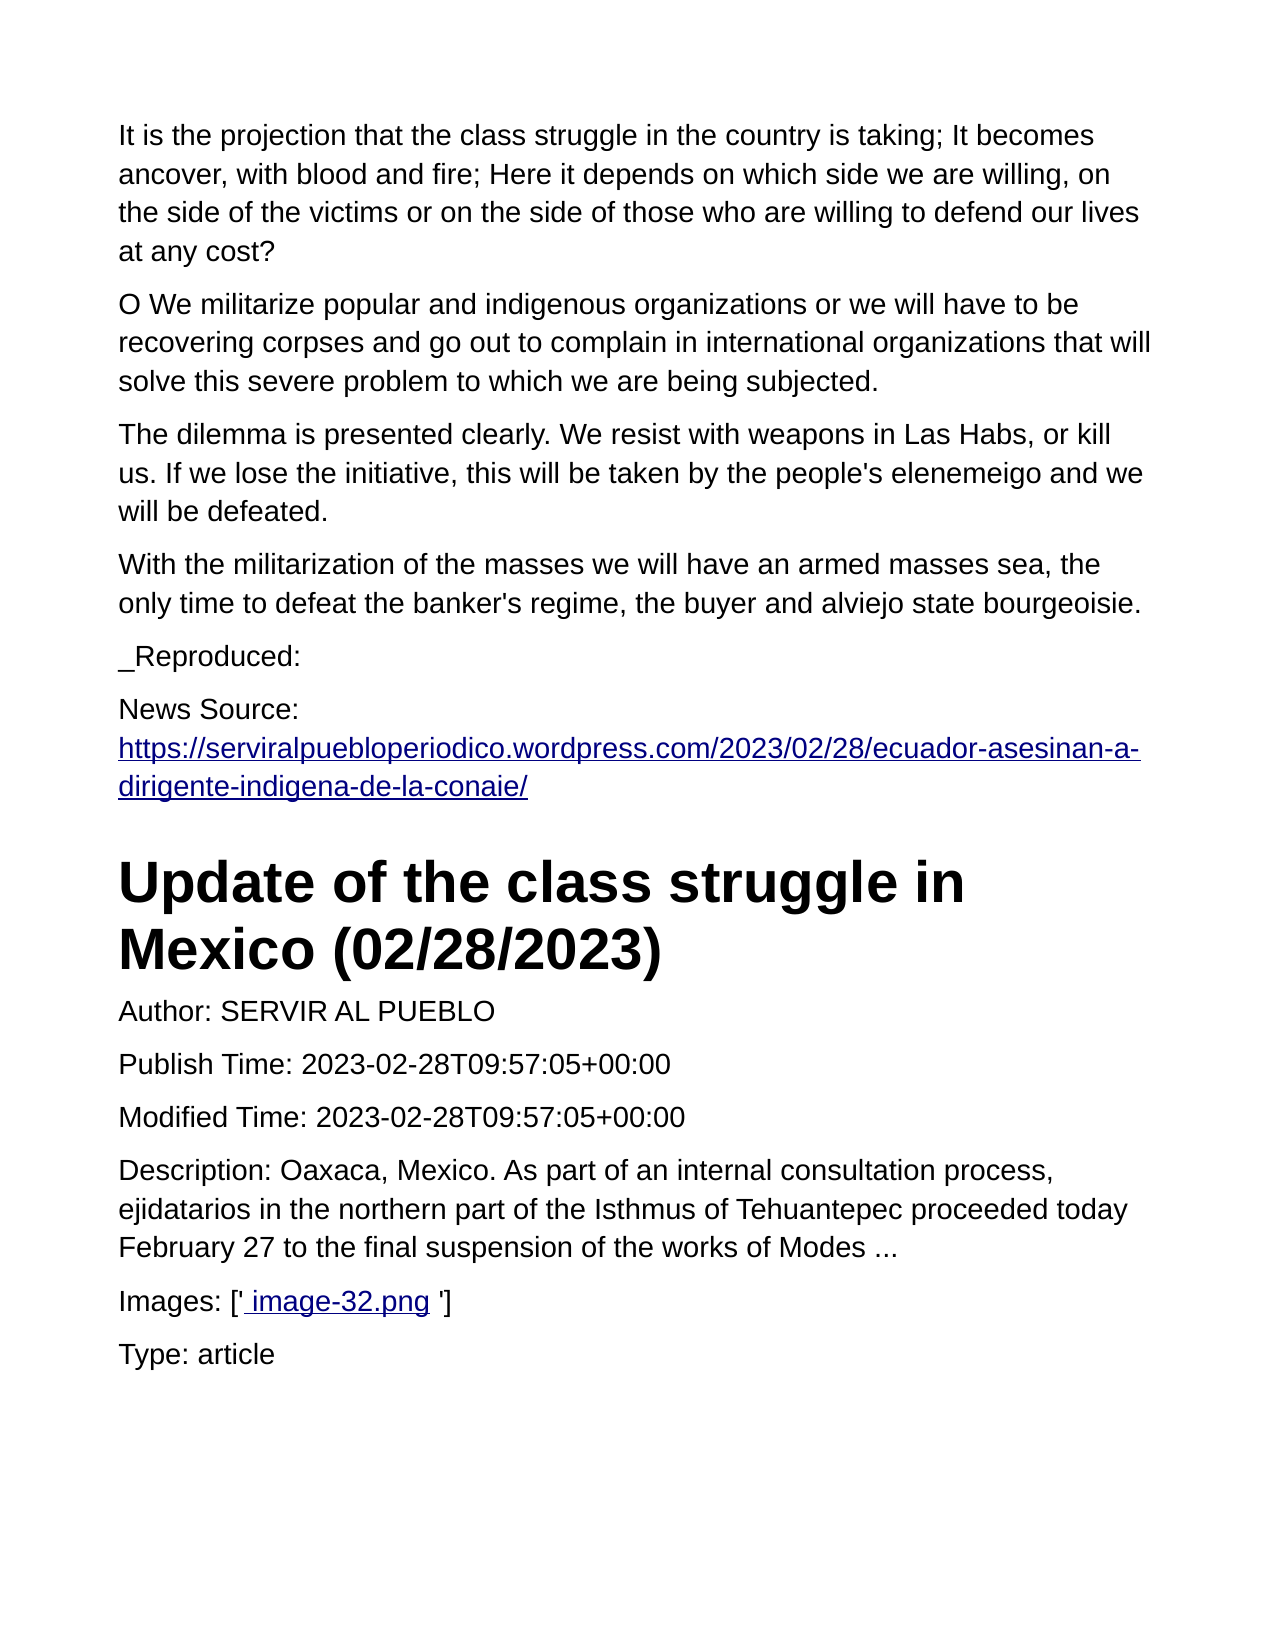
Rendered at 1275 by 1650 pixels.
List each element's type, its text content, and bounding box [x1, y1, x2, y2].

text Images: [' image-32.png '] [118, 1283, 1157, 1317]
text Modified Time: 2023-02-28T09:57:05+00:00 [118, 1100, 1157, 1134]
text Author: SERVIR AL PUEBLO [118, 994, 1157, 1027]
text News Source: https://serviralpuebloperiodico.wordpress.com/2023/02/28/ecuador-asesinan-a-dirigente-indigena-de-la-conaie/ [118, 692, 1157, 803]
text Publish Time: 2023-02-28T09:57:05+00:00 [118, 1047, 1157, 1081]
text The dilemma is presented clearly. We resist with weapons in Las Habs, or kill us. If we lose the initiative, this will be taken by the people's elenemeigo and we will be defeated. [118, 417, 1157, 528]
text It is the projection that the class struggle in the country is taking; It becomes ancover, with blood and fire; Here it depends on which side we are willing, on the side of the victims or on the side of those who are willing to defend our lives at any cost? [118, 118, 1157, 267]
text _Reproduced: [118, 639, 1157, 672]
text With the militarization of the masses we will have an armed masses sea, the only time to defeat the banker's regime, the buyer and alviejo state bourgeoisie. [118, 547, 1157, 619]
text O We militarize popular and indigenous organizations or we will have to be recovering corpses and go out to complain in international organizations that will solve this severe problem to which we are being subjected. [118, 287, 1157, 397]
subtitle Update of the class struggle in Mexico (02/28/2023) [118, 847, 1157, 981]
text Description: Oaxaca, Mexico. As part of an internal consultation process, ejidatarios in the northern part of the Isthmus of Tehuantepec proceeded today February 27 to the final suspension of the works of Modes ... [118, 1153, 1157, 1264]
text Type: article [118, 1337, 1157, 1370]
